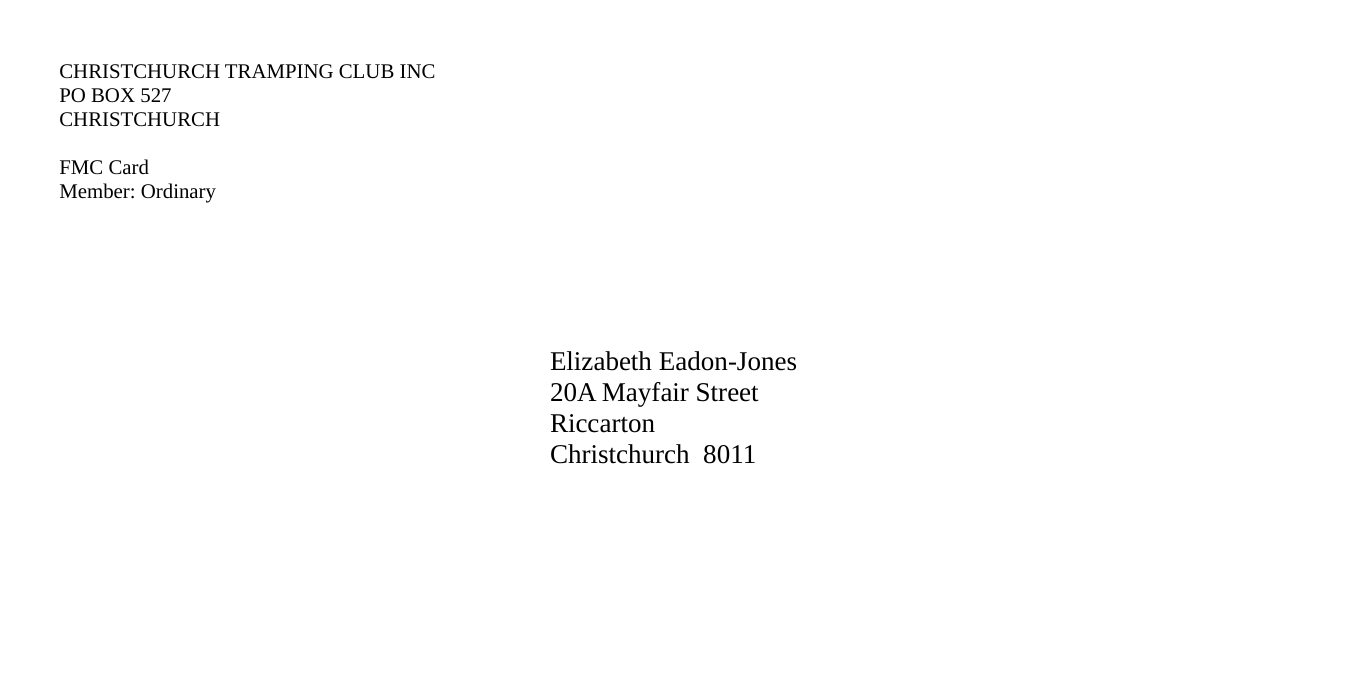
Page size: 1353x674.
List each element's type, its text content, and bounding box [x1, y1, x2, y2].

text CHRISTCHURCH TRAMPING CLUB INC [59, 59, 1293, 83]
text 20A Mayfair Street [550, 376, 1293, 407]
text Riccarton [550, 407, 1293, 438]
text CHRISTCHURCH [59, 107, 1293, 131]
text PO BOX 527 [59, 83, 1293, 107]
text Member: Ordinary [59, 179, 1293, 203]
text Elizabeth Eadon-Jones [550, 345, 1293, 376]
text Christchurch 8011 [550, 438, 1293, 469]
text FMC Card [59, 155, 1293, 179]
